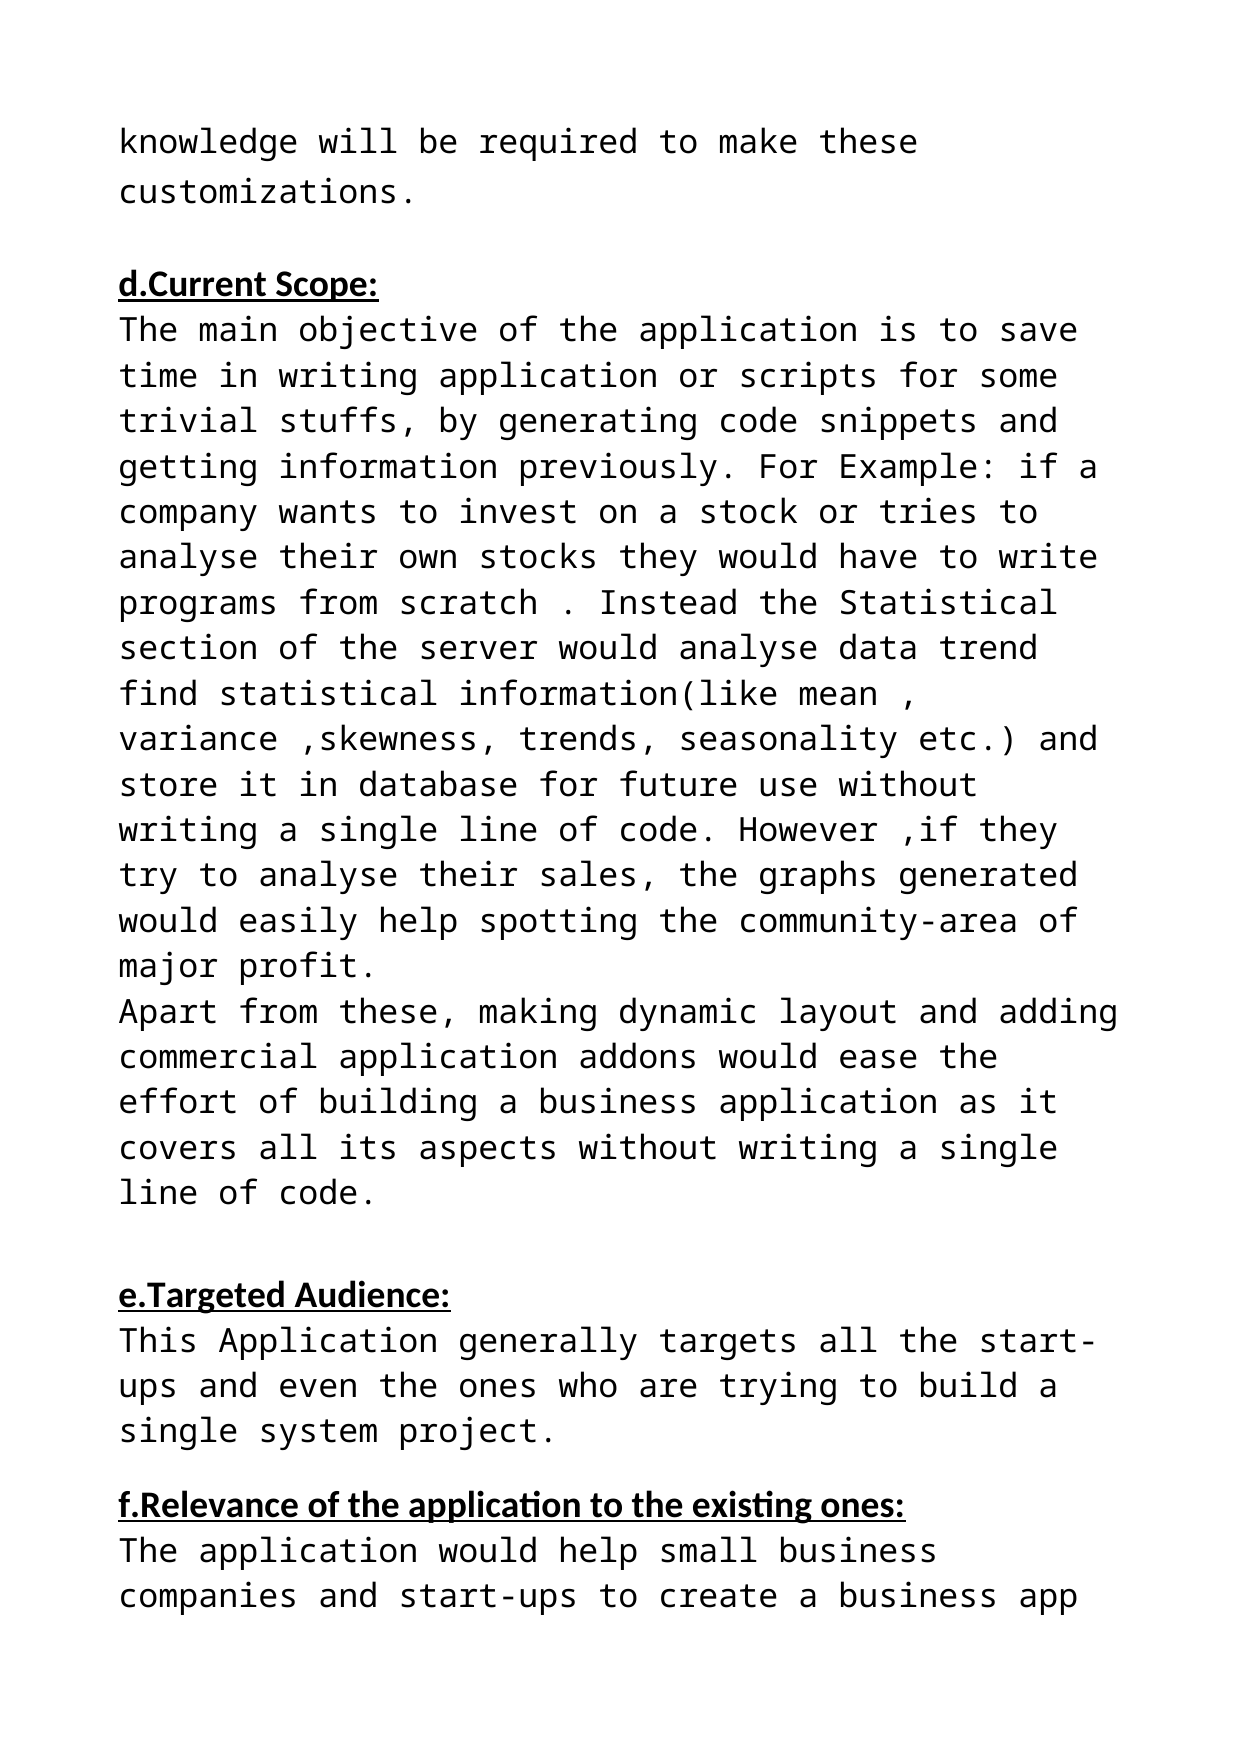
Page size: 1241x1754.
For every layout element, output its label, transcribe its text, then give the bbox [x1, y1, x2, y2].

text This Application generally targets all the start-ups and even the ones who are trying to build a single system project. [118, 1316, 1122, 1453]
text f.Relevance of the application to the existing ones: [118, 1481, 1122, 1527]
text knowledge will be required to make these customizations. [118, 118, 1122, 214]
text The main objective of the application is to save time in writing application or scripts for some trivial stuffs, by generating code snippets and getting information previously. For Example: if a company wants to invest on a stock or tries to analyse their own stocks they would have to write programs from scratch . Instead the Statistical section of the server would analyse data trend find statistical information(like mean , variance ,skewness, trends, seasonality etc.) and store it in database for future use without writing a single line of code. However ,if they try to analyse their sales, the graphs generated would easily help spotting the community-area of major profit. [118, 306, 1122, 987]
text d.Current Scope: [118, 260, 1122, 306]
text Apart from these, making dynamic layout and adding commercial application addons would ease the effort of building a business application as it covers all its aspects without writing a single line of code. [118, 987, 1122, 1214]
text e.Targeted Audience: [118, 1271, 1122, 1316]
text The application would help small business companies and start-ups to create a business app [118, 1527, 1122, 1617]
